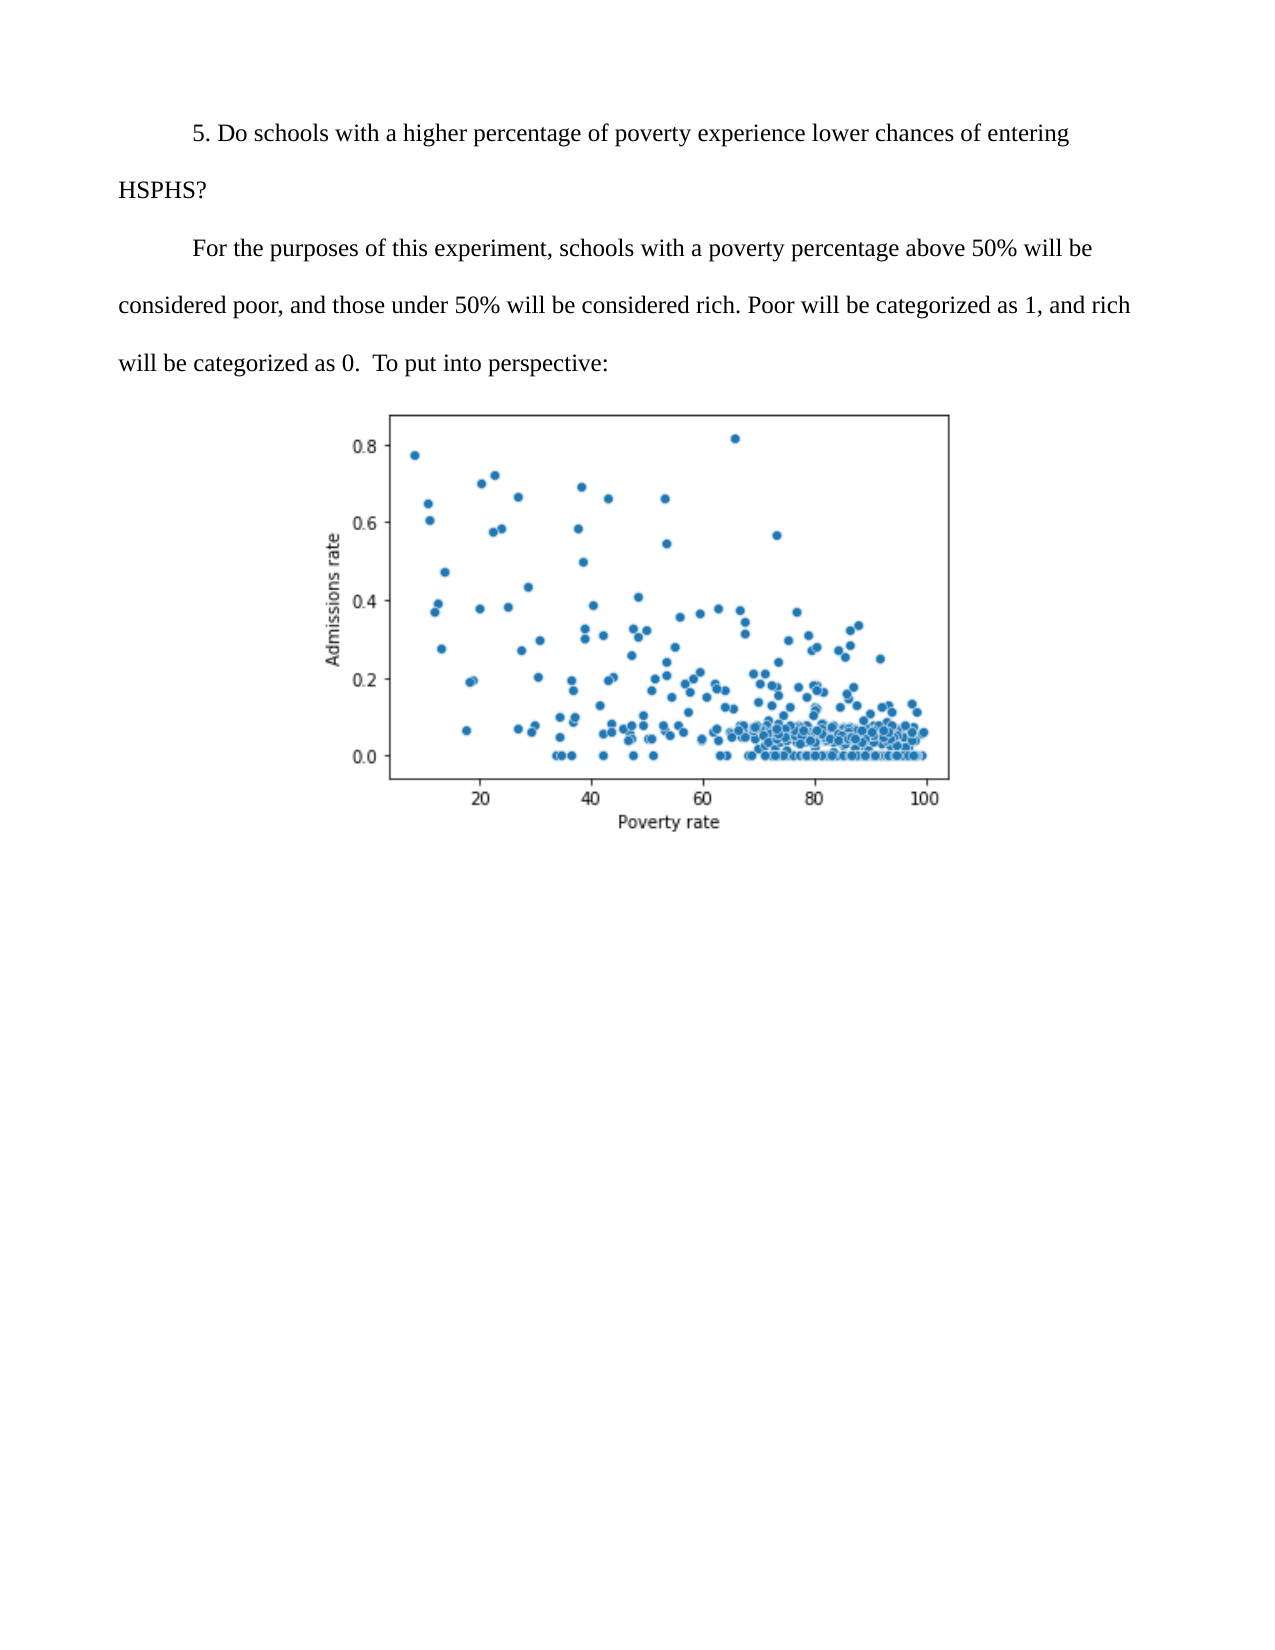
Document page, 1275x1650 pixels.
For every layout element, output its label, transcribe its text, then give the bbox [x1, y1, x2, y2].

picture [316, 405, 959, 842]
text 5. Do schools with a higher percentage of poverty experience lower chances of entering HSPHS? [118, 118, 1157, 204]
text For the purposes of this experiment, schools with a poverty percentage above 50% will be considered poor, and those under 50% will be considered rich. Poor will be categorized as 1, and rich will be categorized as 0. To put into perspective: [118, 233, 1157, 377]
